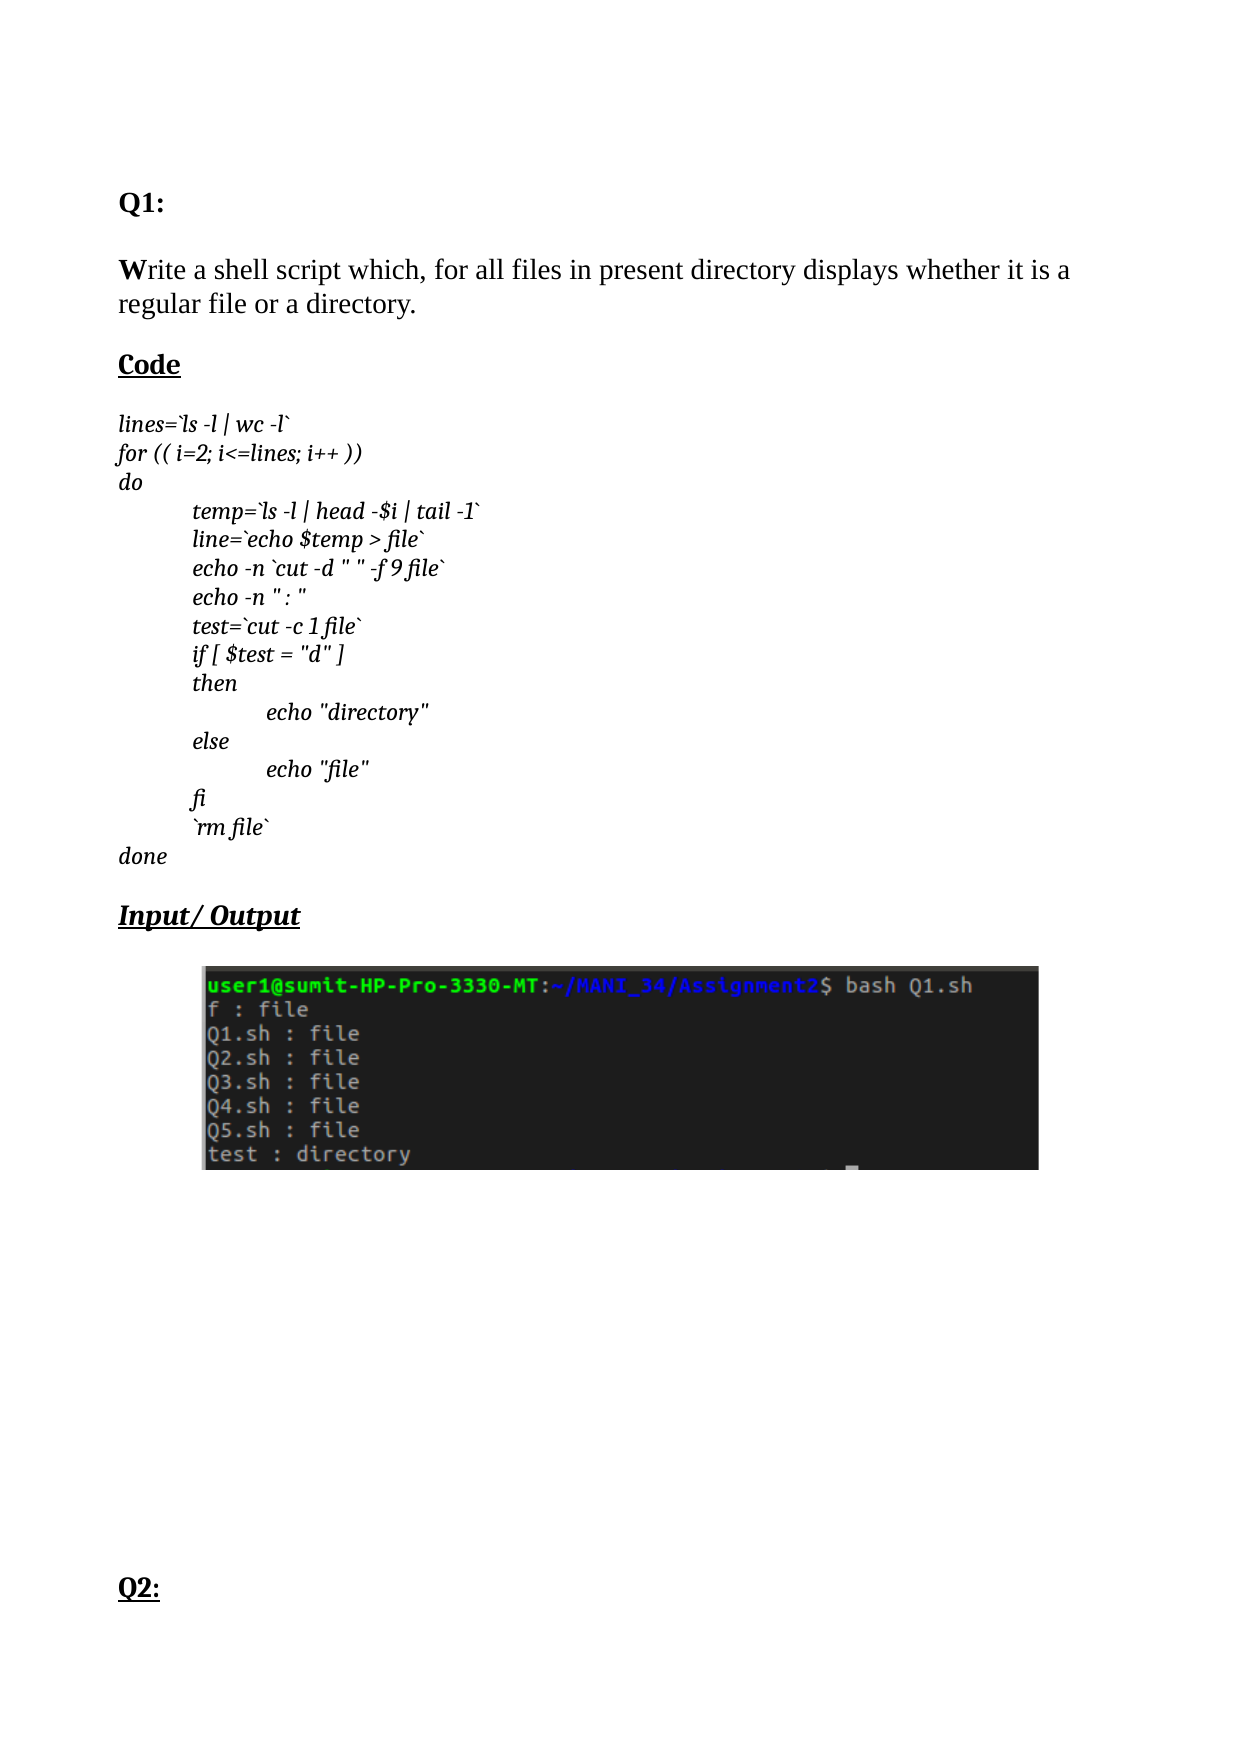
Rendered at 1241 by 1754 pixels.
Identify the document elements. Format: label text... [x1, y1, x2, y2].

text Code [118, 348, 1122, 382]
text else [118, 727, 1122, 755]
text echo -n " : " [118, 583, 1122, 612]
text line=`echo $temp > file` [118, 525, 1122, 554]
text for (( i=2; i<=lines; i++ )) [118, 439, 1122, 468]
text temp=`ls -l | head -$i | tail -1` [118, 497, 1122, 525]
text done [118, 842, 1122, 870]
text if [ $test = "d" ] [118, 640, 1122, 669]
text then [118, 669, 1122, 698]
text test=`cut -c 1 file` [118, 612, 1122, 640]
text lines=`ls -l | wc -l` [118, 410, 1122, 439]
text Input/ Output [118, 899, 1122, 933]
text echo "directory" [118, 698, 1122, 727]
text Q1: [118, 185, 1122, 219]
picture [423, 966, 1039, 1170]
text Q2: [118, 1572, 1122, 1605]
text do [118, 468, 1122, 497]
text echo "file" [118, 755, 1122, 784]
text echo -n `cut -d " " -f 9 file` [118, 554, 1122, 583]
text Write a shell script which, for all files in present directory displays whether it is a regular file or a directory. [118, 252, 1122, 319]
text `rm file` [118, 813, 1122, 842]
text fi [118, 784, 1122, 813]
